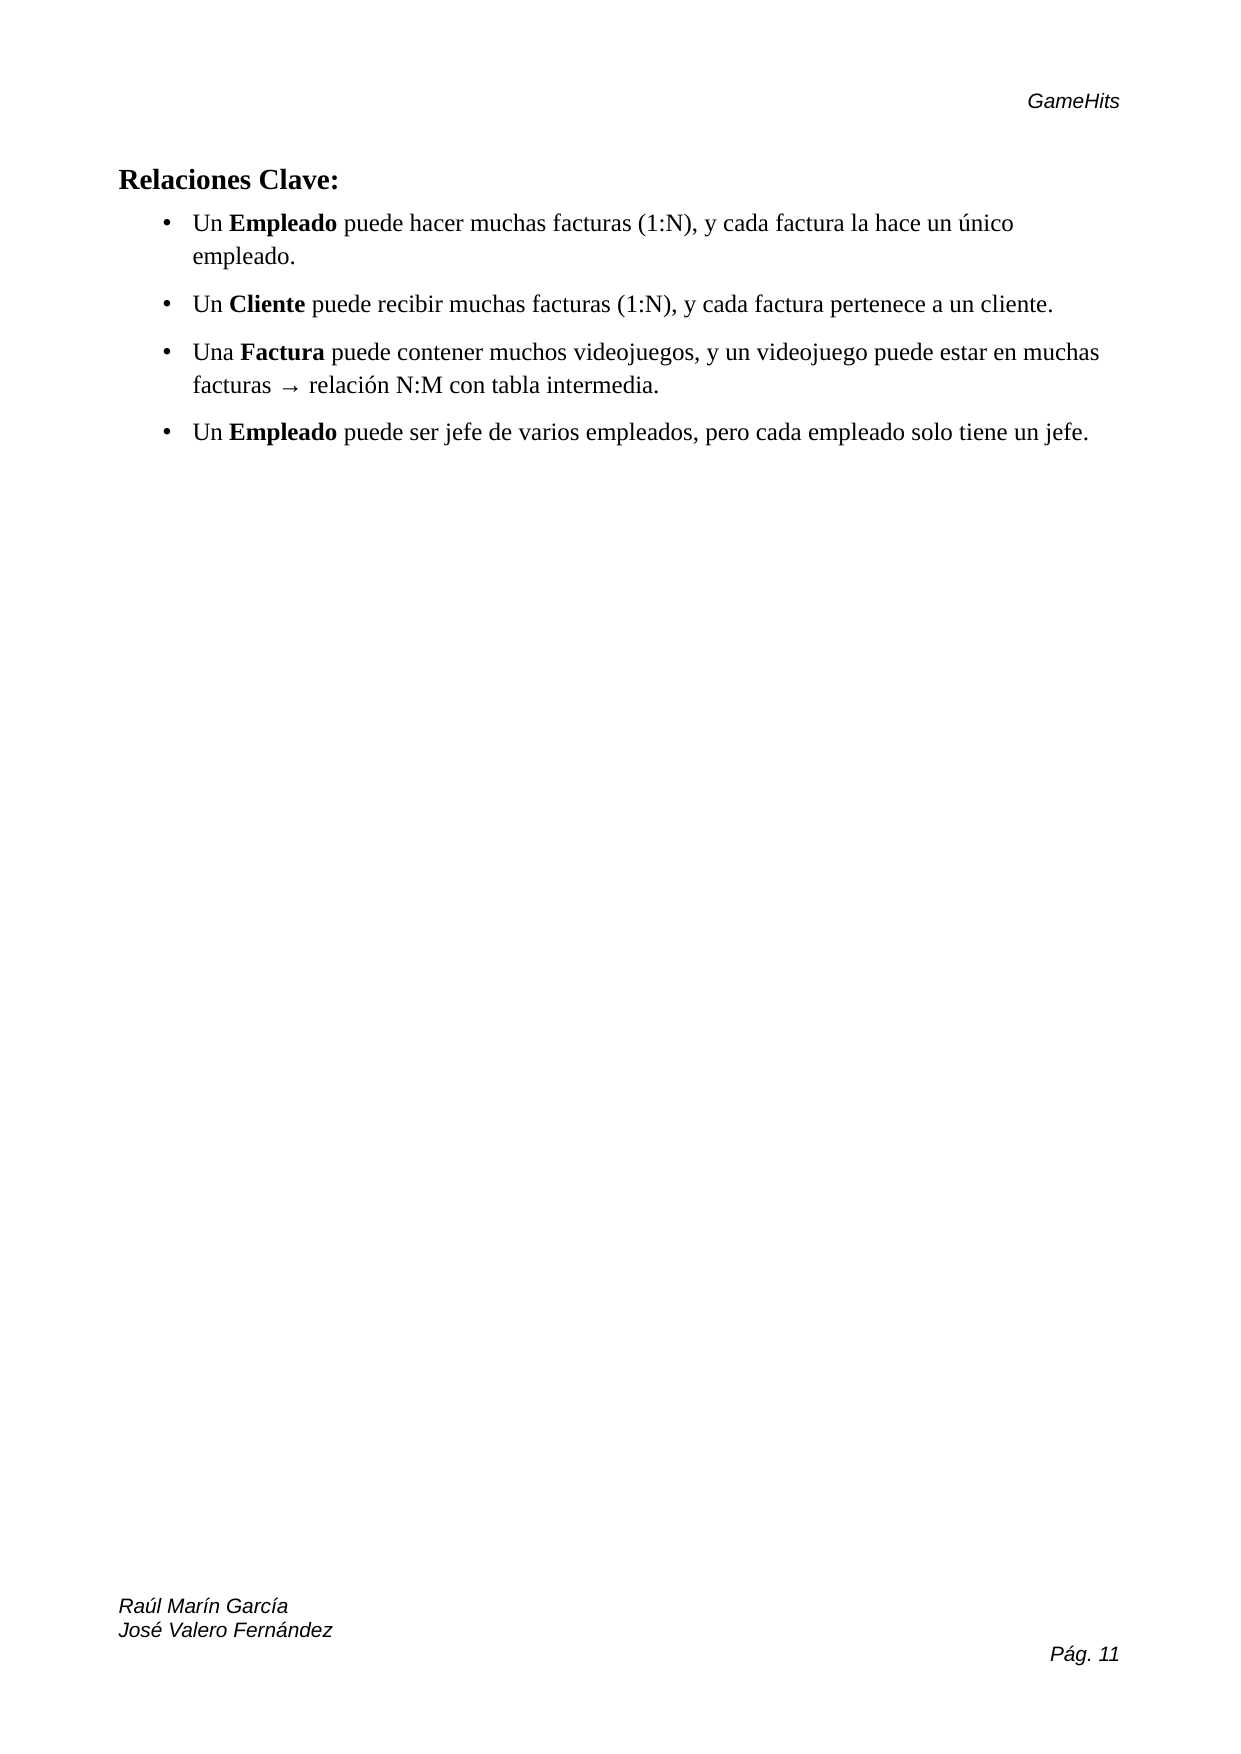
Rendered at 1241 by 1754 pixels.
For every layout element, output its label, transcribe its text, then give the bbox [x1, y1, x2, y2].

list Una Factura puede contener muchos videojuegos, y un videojuego puede estar en muchas facturas → relación N:M con tabla intermedia. [163, 337, 1122, 398]
subtitle Relaciones Clave: [118, 162, 1122, 196]
list Un Empleado puede hacer muchas facturas (1:N), y cada factura la hace un único empleado. [163, 208, 1122, 270]
list Un Cliente puede recibir muchas facturas (1:N), y cada factura pertenece a un cliente. [163, 289, 1122, 318]
list Un Empleado puede ser jefe de varios empleados, pero cada empleado solo tiene un jefe. [163, 417, 1122, 446]
